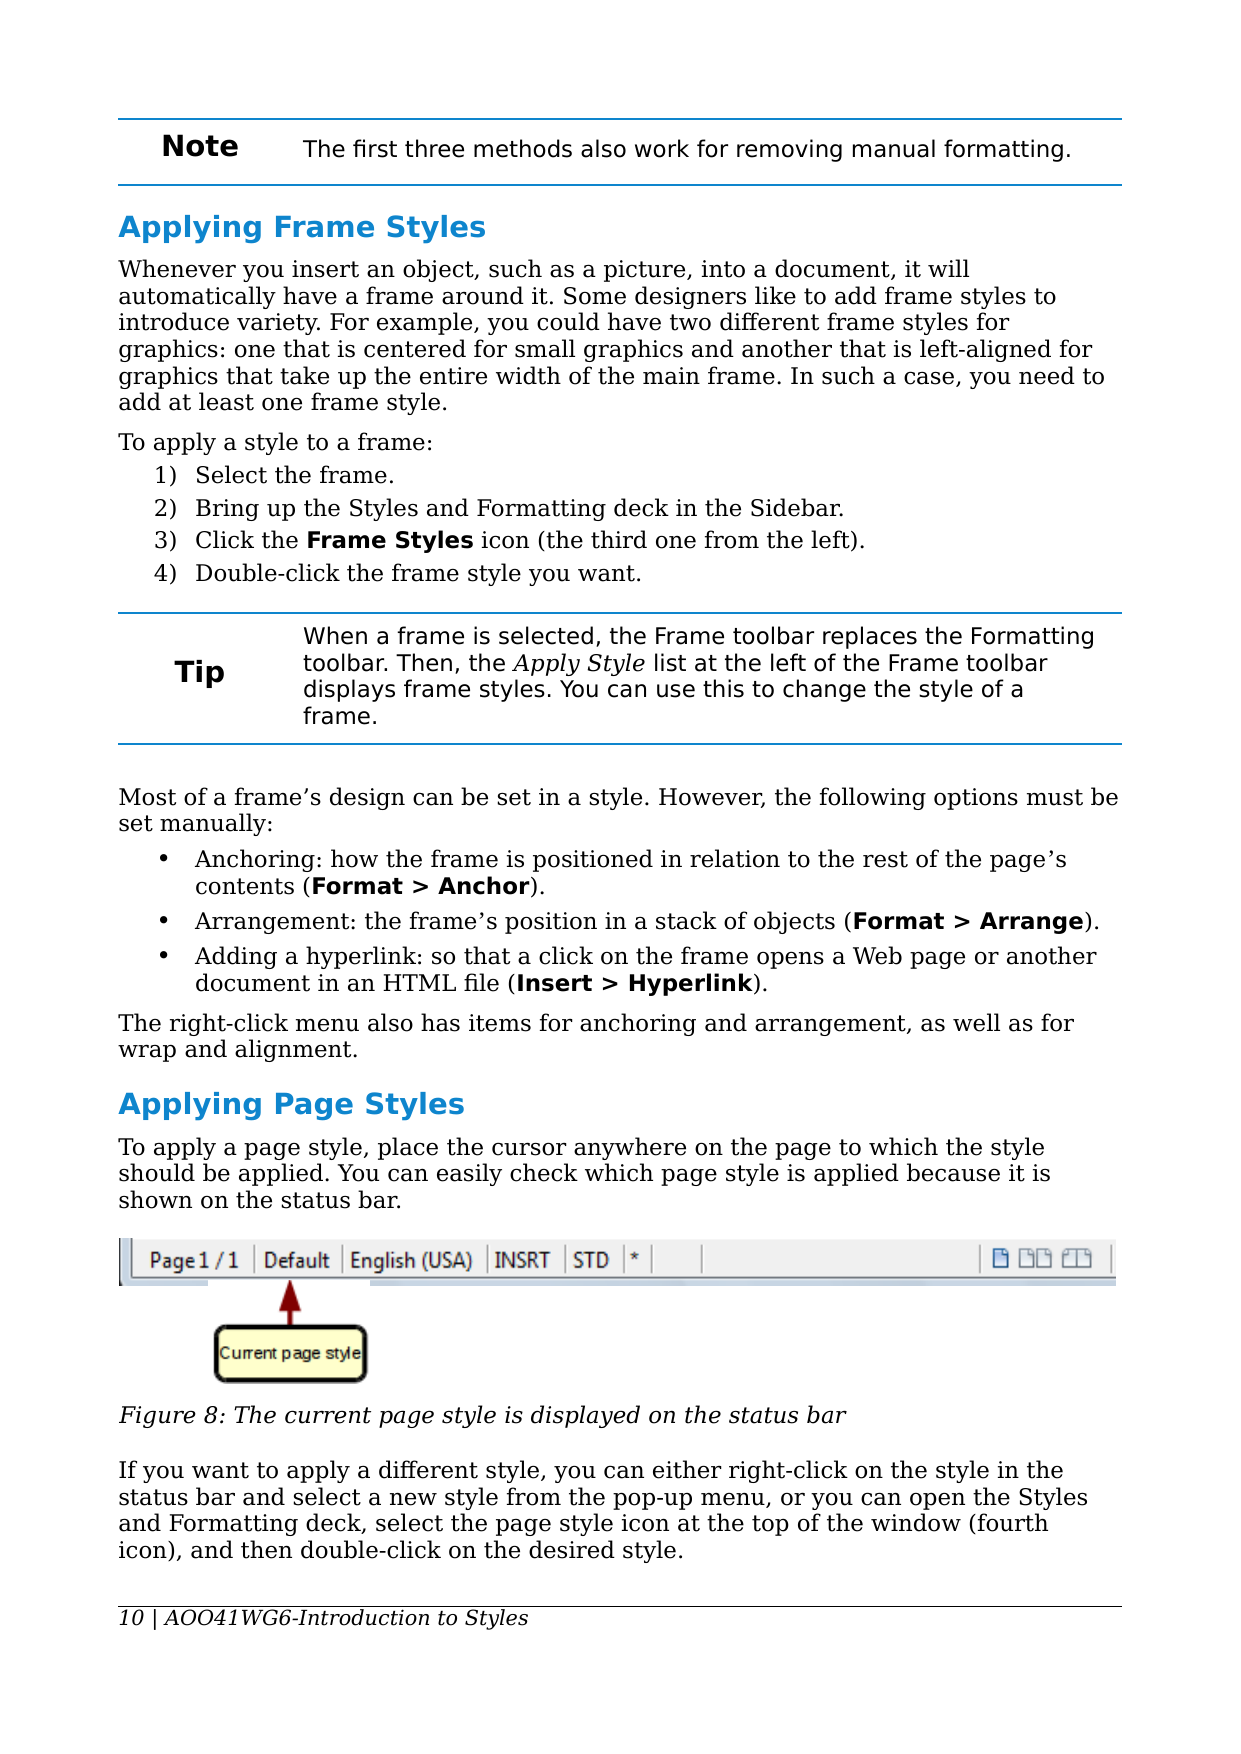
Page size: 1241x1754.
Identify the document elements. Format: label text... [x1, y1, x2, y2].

list To apply a style to a frame: [118, 429, 1122, 455]
subtitle Applying Page Styles [118, 1087, 1122, 1121]
list Double-click the frame style you want. [177, 561, 1122, 587]
list Adding a hyperlink: so that a click on the frame opens a Web page or another document in an HTML file (Insert > Hyperlink). [156, 941, 1122, 997]
table_header Tip [118, 614, 281, 743]
list Anchoring: how the frame is positioned in relation to the rest of the page’s contents (Format > Anchor). [156, 844, 1122, 900]
list Select the frame. [177, 462, 1122, 488]
picture [119, 1238, 1116, 1384]
list Most of a frame’s design can be set in a style. However, the following options must be set manually: [118, 784, 1122, 837]
text Figure 8: The current page style is displayed on the status bar [119, 1402, 1121, 1429]
list Bring up the Styles and Formatting deck in the Sidebar. [177, 495, 1122, 521]
text To apply a page style, place the cursor anywhere on the page to which the style should be applied. You can easily check which page style is applied because it is shown on the status bar. [118, 1134, 1122, 1214]
text The right-click menu also has items for anchoring and arrangement, as well as for wrap and alignment. [118, 1010, 1122, 1063]
text If you want to apply a different style, you can either right-click on the style in the status bar and select a new style from the pop-up menu, or you can open the Styles and Formatting deck, select the page style icon at the top of the window (fourth icon), and then double-click on the desired style. [118, 1457, 1122, 1564]
table_header Note [118, 120, 281, 184]
text Whenever you insert an object, such as a picture, into a document, it will automatically have a frame around it. Some designers like to add frame styles to introduce variety. For example, you could have two different frame styles for graphics: one that is centered for small graphics and another that is left-aligned for graphics that take up the entire width of the main frame. In such a case, you need to add at least one frame style. [118, 256, 1122, 416]
table_header When a frame is selected, the Frame toolbar replaces the Formatting toolbar. Then, the Apply Style list at the left of the Frame toolbar displays frame styles. You can use this to change the style of a frame. [281, 614, 1122, 743]
table_header The first three methods also work for removing manual formatting. [281, 120, 1122, 184]
list Click the Frame Styles icon (the third one from the left). [177, 528, 1122, 554]
list Arrangement: the frame’s position in a stack of objects (Format > Arrange). [156, 906, 1122, 935]
subtitle Applying Frame Styles [118, 210, 1122, 244]
